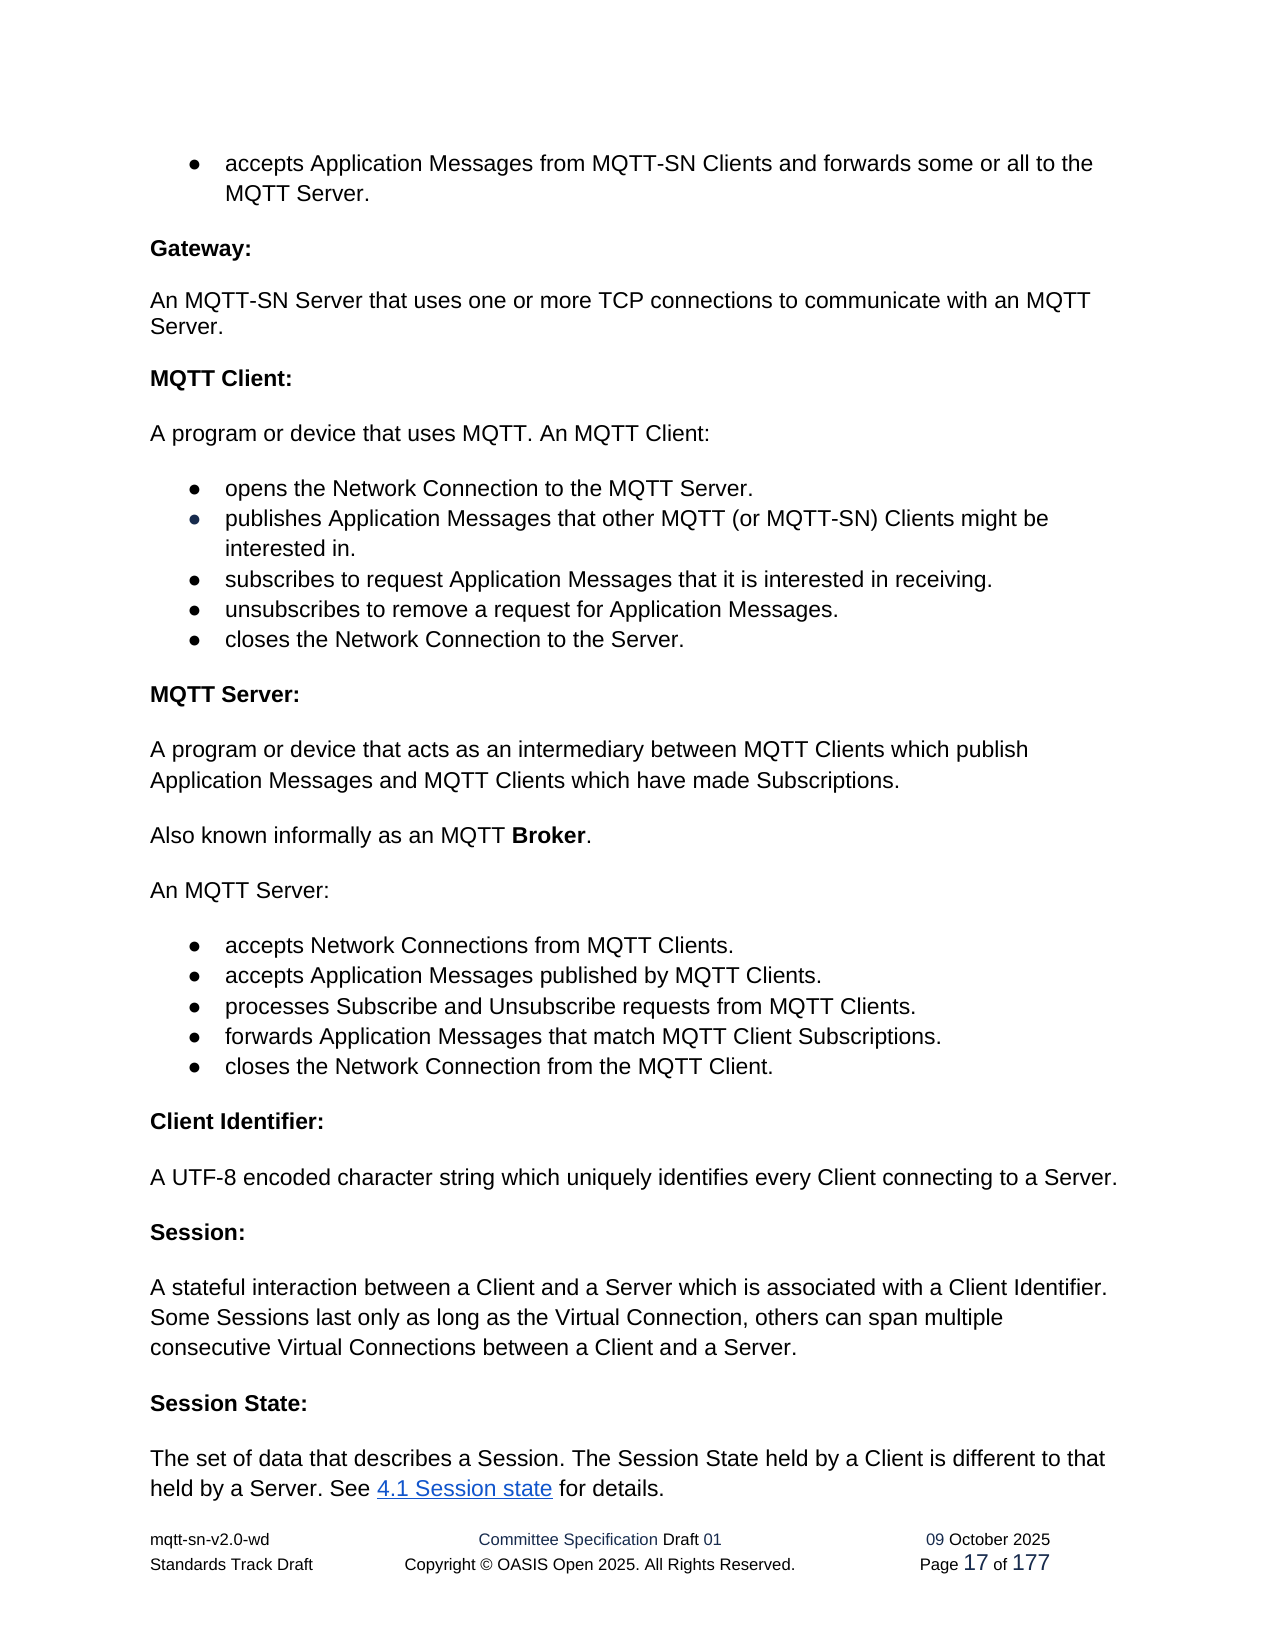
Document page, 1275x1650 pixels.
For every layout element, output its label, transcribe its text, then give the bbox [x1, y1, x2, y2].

list processes Subscribe and Unsubscribe requests from MQTT Clients. [187, 993, 1125, 1019]
text MQTT Client: [150, 364, 1125, 391]
text Session State: [150, 1389, 1125, 1416]
text Session: [150, 1219, 1125, 1245]
text A program or device that uses MQTT. An MQTT Client: [150, 420, 1125, 446]
text Client Identifier: [150, 1108, 1125, 1134]
list closes the Network Connection to the Server. [187, 626, 1125, 652]
text The set of data that describes a Session. The Session State held by a Client is different to that held by a Server. See 4.1 Session state for details. [150, 1445, 1125, 1501]
list subscribes to request Application Messages that it is interested in receiving. [187, 566, 1125, 592]
list publishes Application Messages that other MQTT (or MQTT-SN) Clients might be interested in. [187, 505, 1125, 562]
text An MQTT-SN Server that uses one or more TCP connections to communicate with an MQTT Server. [150, 287, 1125, 339]
text A program or device that acts as an intermediary between MQTT Clients which publish Application Messages and MQTT Clients which have made Subscriptions. [150, 736, 1125, 793]
text A stateful interaction between a Client and a Server which is associated with a Client Identifier. Some Sessions last only as long as the Virtual Connection, others can span multiple consecutive Virtual Connections between a Client and a Server. [150, 1274, 1125, 1361]
list accepts Application Messages published by MQTT Clients. [187, 962, 1125, 989]
text Gateway: [150, 235, 1125, 262]
list forwards Application Messages that match MQTT Client Subscriptions. [187, 1023, 1125, 1049]
list opens the Network Connection to the MQTT Server. [187, 475, 1125, 501]
text A UTF-8 encoded character string which uniquely identifies every Client connecting to a Server. [150, 1163, 1125, 1190]
list unsubscribes to remove a request for Application Messages. [187, 596, 1125, 622]
text An MQTT Server: [150, 877, 1125, 903]
list accepts Network Connections from MQTT Clients. [187, 932, 1125, 958]
text MQTT Server: [150, 681, 1125, 707]
text Also known informally as an MQTT Broker. [150, 822, 1125, 848]
list accepts Application Messages from MQTT-SN Clients and forwards some or all to the MQTT Server. [187, 150, 1125, 207]
list closes the Network Connection from the MQTT Client. [187, 1053, 1125, 1079]
